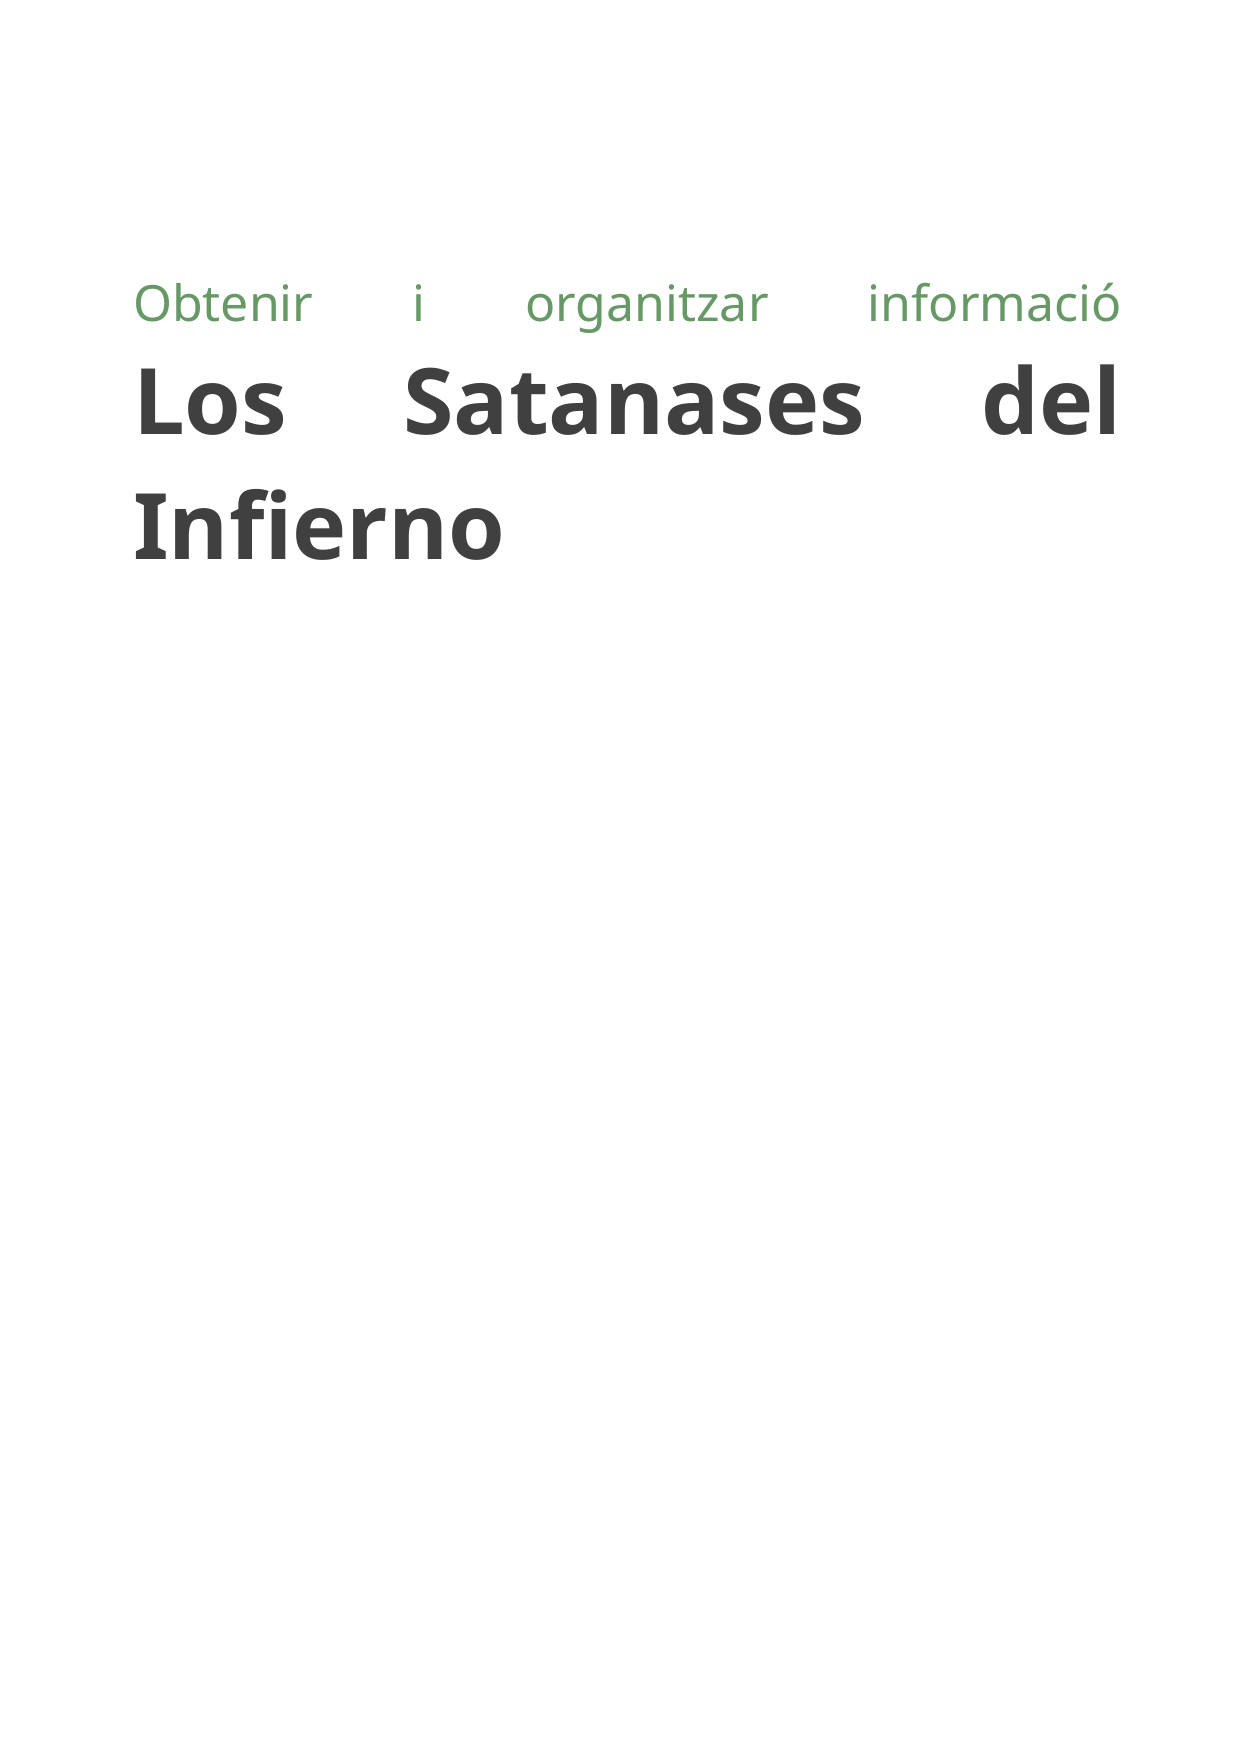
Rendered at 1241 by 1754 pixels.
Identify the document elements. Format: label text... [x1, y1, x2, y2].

text Obtenir i organitzar informació Los Satanases del Infierno [133, 268, 1122, 586]
